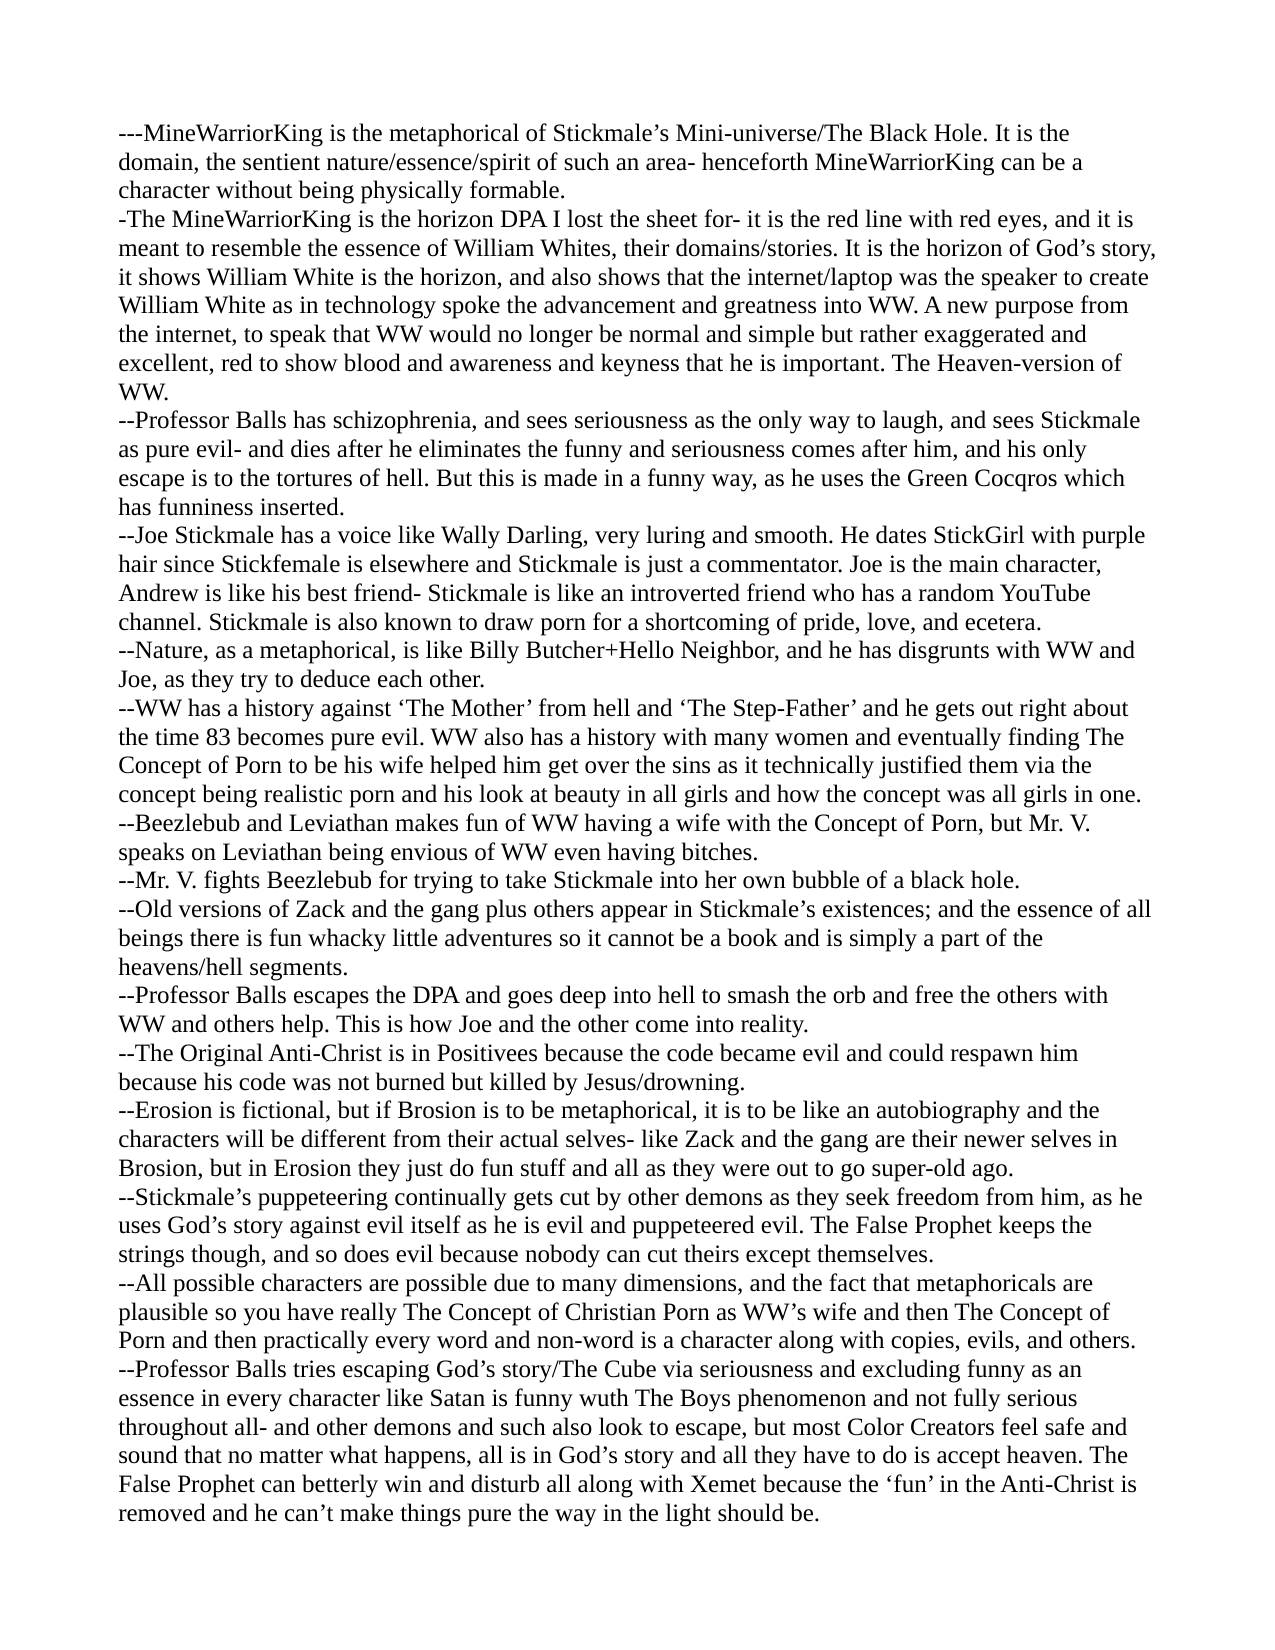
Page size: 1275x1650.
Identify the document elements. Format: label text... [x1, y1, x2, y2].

text --Beezlebub and Leviathan makes fun of WW having a wife with the Concept of Porn, but Mr. V. speaks on Leviathan being envious of WW even having bitches. [118, 808, 1157, 866]
text --Erosion is fictional, but if Brosion is to be metaphorical, it is to be like an autobiography and the characters will be different from their actual selves- like Zack and the gang are their newer selves in Brosion, but in Erosion they just do fun stuff and all as they were out to go super-old ago. [118, 1096, 1157, 1182]
text ---MineWarriorKing is the metaphorical of Stickmale’s Mini-universe/The Black Hole. It is the domain, the sentient nature/essence/spirit of such an area- henceforth MineWarriorKing can be a character without being physically formable. [118, 118, 1157, 204]
text --WW has a history against ‘The Mother’ from hell and ‘The Step-Father’ and he gets out right about the time 83 becomes pure evil. WW also has a history with many women and eventually finding The Concept of Porn to be his wife helped him get over the sins as it technically justified them via the concept being realistic porn and his look at beauty in all girls and how the concept was all girls in one. [118, 693, 1157, 808]
text --Professor Balls has schizophrenia, and sees seriousness as the only way to laugh, and sees Stickmale as pure evil- and dies after he eliminates the funny and seriousness comes after him, and his only escape is to the tortures of hell. But this is made in a funny way, as he uses the Green Cocqros which has funniness inserted. [118, 406, 1157, 521]
text --Joe Stickmale has a voice like Wally Darling, very luring and smooth. He dates StickGirl with purple hair since Stickfemale is elsewhere and Stickmale is just a commentator. Joe is the main character, Andrew is like his best friend- Stickmale is like an introverted friend who has a random YouTube channel. Stickmale is also known to draw porn for a shortcoming of pride, love, and ecetera. [118, 521, 1157, 636]
text --The Original Anti-Christ is in Positivees because the code became evil and could respawn him because his code was not burned but killed by Jesus/drowning. [118, 1038, 1157, 1096]
text --All possible characters are possible due to many dimensions, and the fact that metaphoricals are plausible so you have really The Concept of Christian Porn as WW’s wife and then The Concept of Porn and then practically every word and non-word is a character along with copies, evils, and others. [118, 1268, 1157, 1354]
text -The MineWarriorKing is the horizon DPA I lost the sheet for- it is the red line with red eyes, and it is meant to resemble the essence of William Whites, their domains/stories. It is the horizon of God’s story, it shows William White is the horizon, and also shows that the internet/laptop was the speaker to create William White as in technology spoke the advancement and greatness into WW. A new purpose from the internet, to speak that WW would no longer be normal and simple but rather exaggerated and excellent, red to show blood and awareness and keyness that he is important. The Heaven-version of WW. [118, 204, 1157, 406]
text --Stickmale’s puppeteering continually gets cut by other demons as they seek freedom from him, as he uses God’s story against evil itself as he is evil and puppeteered evil. The False Prophet keeps the strings though, and so does evil because nobody can cut theirs except themselves. [118, 1182, 1157, 1268]
text --Professor Balls escapes the DPA and goes deep into hell to smash the orb and free the others with WW and others help. This is how Joe and the other come into reality. [118, 981, 1157, 1038]
text --Old versions of Zack and the gang plus others appear in Stickmale’s existences; and the essence of all beings there is fun whacky little adventures so it cannot be a book and is simply a part of the heavens/hell segments. [118, 894, 1157, 981]
text --Nature, as a metaphorical, is like Billy Butcher+Hello Neighbor, and he has disgrunts with WW and Joe, as they try to deduce each other. [118, 636, 1157, 693]
text --Mr. V. fights Beezlebub for trying to take Stickmale into her own bubble of a black hole. [118, 866, 1157, 894]
text --Professor Balls tries escaping God’s story/The Cube via seriousness and excluding funny as an essence in every character like Satan is funny wuth The Boys phenomenon and not fully serious throughout all- and other demons and such also look to escape, but most Color Creators feel safe and sound that no matter what happens, all is in God’s story and all they have to do is accept heaven. The False Prophet can betterly win and disturb all along with Xemet because the ‘fun’ in the Anti-Christ is removed and he can’t make things pure the way in the light should be. [118, 1354, 1157, 1527]
